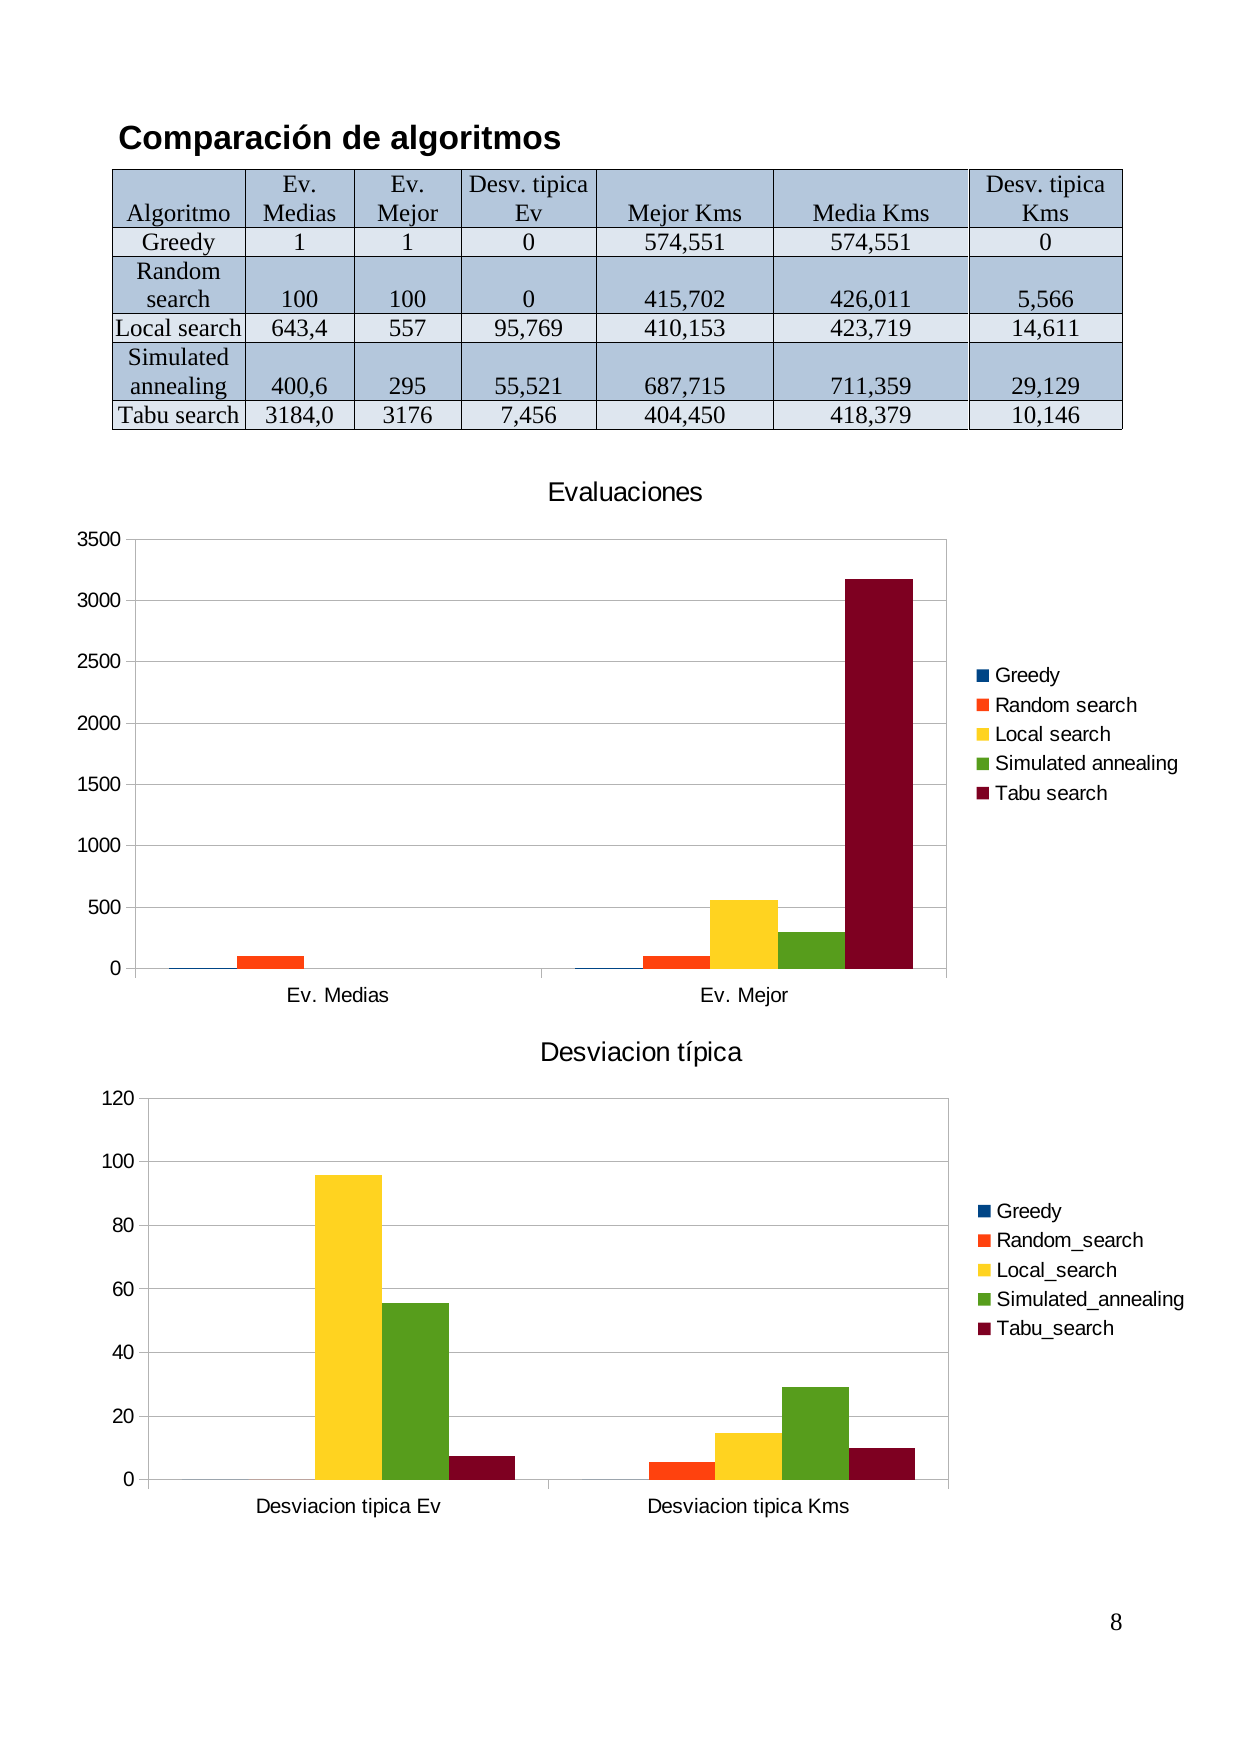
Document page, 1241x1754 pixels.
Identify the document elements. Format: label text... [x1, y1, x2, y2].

table_header Desv. tipica Kms [970, 170, 1122, 227]
table_cell 0 [970, 228, 1122, 256]
table_cell 410,153 [597, 314, 773, 342]
table_cell 1 [246, 228, 354, 256]
table_cell 426,011 [774, 257, 968, 313]
table_header Ev. Medias [246, 170, 354, 227]
table_header Media Kms [774, 170, 968, 227]
table_cell 95,769 [462, 314, 596, 342]
table_header Mejor Kms [597, 170, 773, 227]
table_cell 55,521 [462, 343, 596, 400]
table_cell 400,6 [246, 343, 354, 400]
table_cell 10,146 [970, 401, 1122, 429]
table_cell 643,4 [246, 314, 354, 342]
table_cell 415,702 [597, 257, 773, 313]
table_cell 574,551 [597, 228, 773, 256]
table_header Desv. tipica Ev [462, 170, 596, 227]
table_cell 5,566 [970, 257, 1122, 313]
table_header Algoritmo [113, 170, 245, 227]
table_cell 3176 [355, 401, 461, 429]
table_cell Random search [113, 257, 245, 313]
table_cell 100 [355, 257, 461, 313]
table_cell 7,456 [462, 401, 596, 429]
table_cell 0 [462, 228, 596, 256]
table_cell Local search [113, 314, 245, 342]
table_cell 29,129 [970, 343, 1122, 400]
table_cell 423,719 [774, 314, 968, 342]
table_cell 3184,0 [246, 401, 354, 429]
subtitle Comparación de algoritmos [118, 118, 1122, 157]
table_header Ev. Mejor [355, 170, 461, 227]
table_cell 295 [355, 343, 461, 400]
table_cell 418,379 [774, 401, 968, 429]
table_cell 100 [246, 257, 354, 313]
table_cell 574,551 [774, 228, 968, 256]
table_cell 1 [355, 228, 461, 256]
table_cell Tabu search [113, 401, 245, 429]
table_cell 14,611 [970, 314, 1122, 342]
table_cell 687,715 [597, 343, 773, 400]
table_cell Simulated annealing [113, 343, 245, 400]
table_cell Greedy [113, 228, 245, 256]
table_cell 711,359 [774, 343, 968, 400]
table_cell 404,450 [597, 401, 773, 429]
table_cell 0 [462, 257, 596, 313]
table_cell 557 [355, 314, 461, 342]
